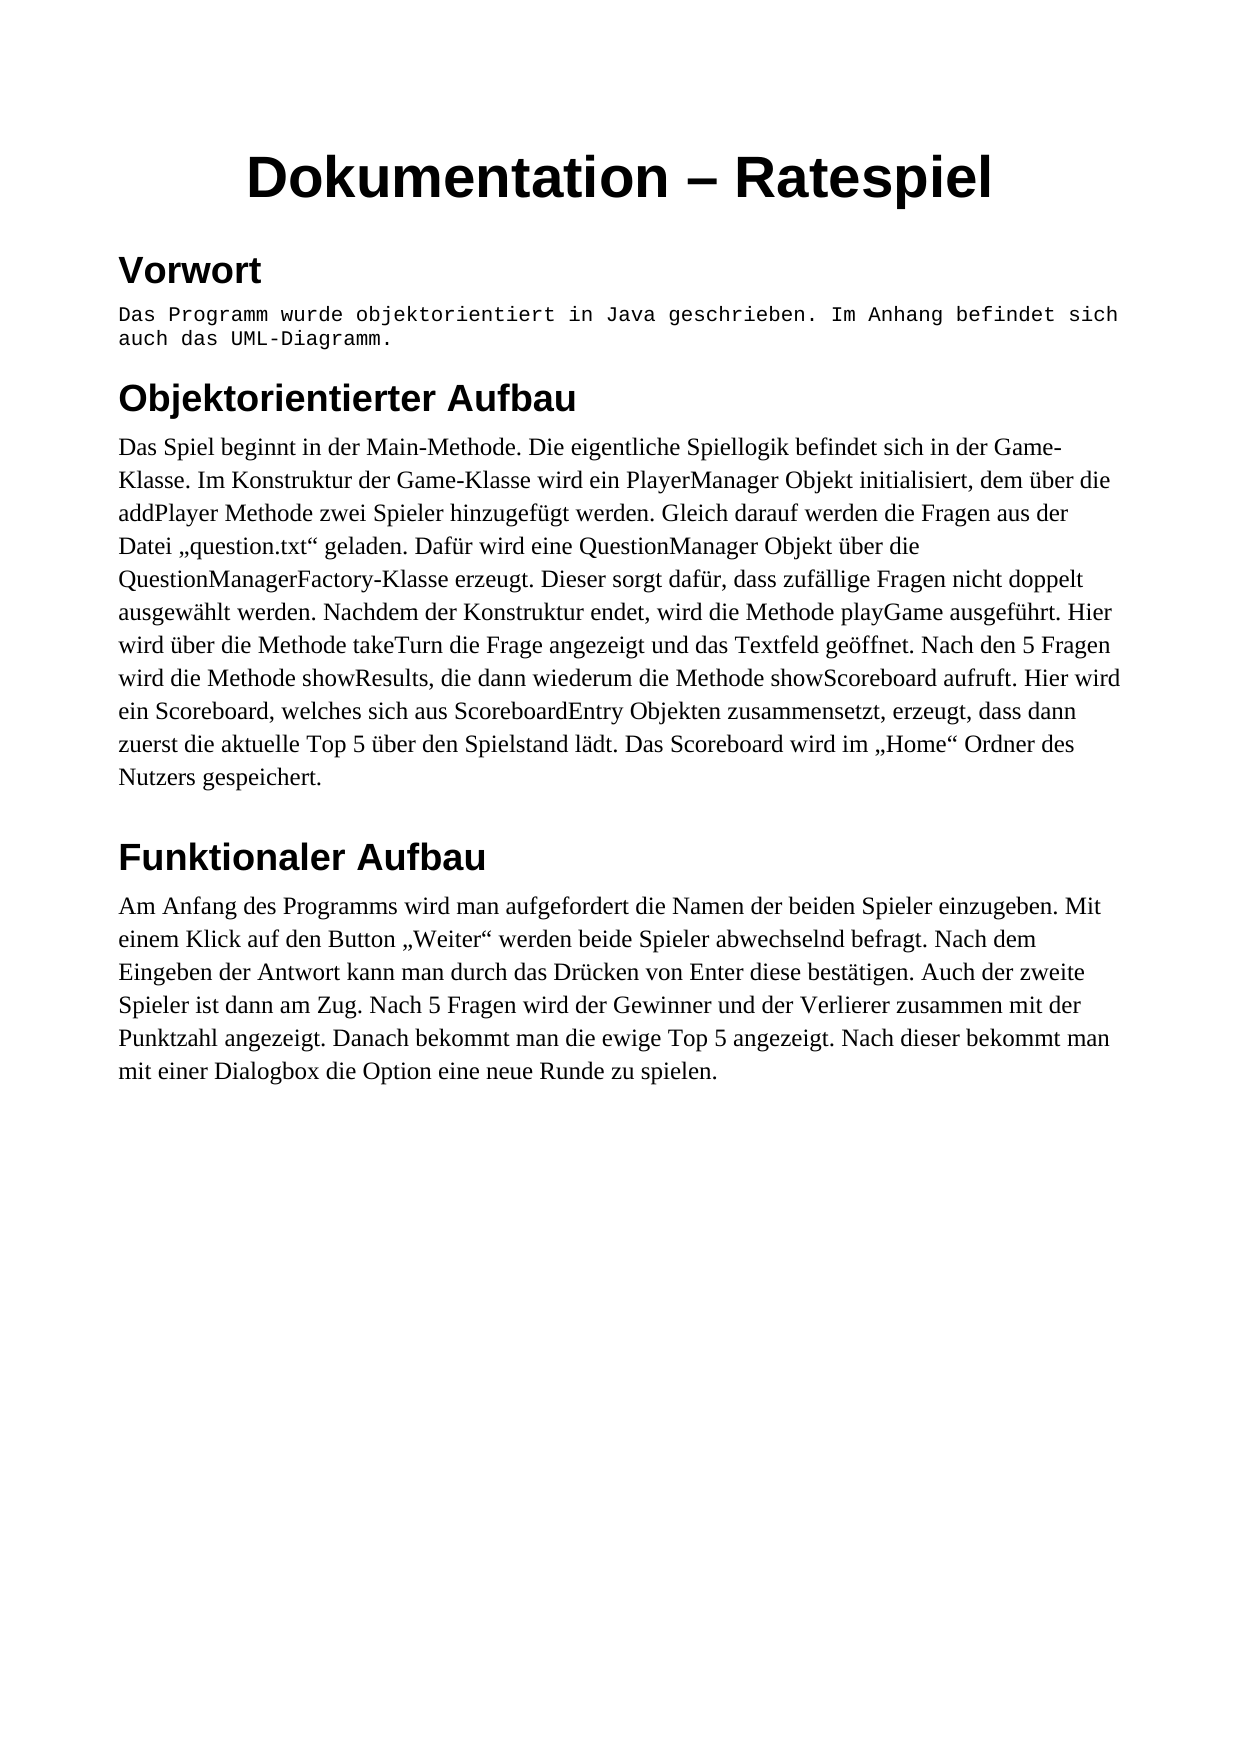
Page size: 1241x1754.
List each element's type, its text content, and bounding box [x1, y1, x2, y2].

text Das Programm wurde objektorientiert in Java geschrieben. Im Anhang befindet sich auch das UML-Diagramm. [118, 304, 1122, 351]
subtitle Vorwort [118, 248, 1122, 291]
subtitle Objektorientierter Aufbau [118, 376, 1122, 420]
text Am Anfang des Programms wird man aufgefordert die Namen der beiden Spieler einzugeben. Mit einem Klick auf den Button „Weiter“ werden beide Spieler abwechselnd befragt. Nach dem Eingeben der Antwort kann man durch das Drücken von Enter diese bestätigen. Auch der zweite Spieler ist dann am Zug. Nach 5 Fragen wird der Gewinner und der Verlierer zusammen mit der Punktzahl angezeigt. Danach bekommt man die ewige Top 5 angezeigt. Nach dieser bekommt man mit einer Dialogbox die Option eine neue Runde zu spielen. [118, 891, 1122, 1085]
title Dokumentation – Ratespiel [118, 143, 1122, 210]
subtitle Funktionaler Aufbau [118, 835, 1122, 879]
text Das Spiel beginnt in der Main-Methode. Die eigentliche Spiellogik befindet sich in der Game-Klasse. Im Konstruktur der Game-Klasse wird ein PlayerManager Objekt initialisiert, dem über die addPlayer Methode zwei Spieler hinzugefügt werden. Gleich darauf werden die Fragen aus der Datei „question.txt“ geladen. Dafür wird eine QuestionManager Objekt über die QuestionManagerFactory-Klasse erzeugt. Dieser sorgt dafür, dass zufällige Fragen nicht doppelt ausgewählt werden. Nachdem der Konstruktur endet, wird die Methode playGame ausgeführt. Hier wird über die Methode takeTurn die Frage angezeigt und das Textfeld geöffnet. Nach den 5 Fragen wird die Methode showResults, die dann wiederum die Methode showScoreboard aufruft. Hier wird ein Scoreboard, welches sich aus ScoreboardEntry Objekten zusammensetzt, erzeugt, dass dann zuerst die aktuelle Top 5 über den Spielstand lädt. Das Scoreboard wird im „Home“ Ordner des Nutzers gespeichert. [118, 432, 1122, 791]
